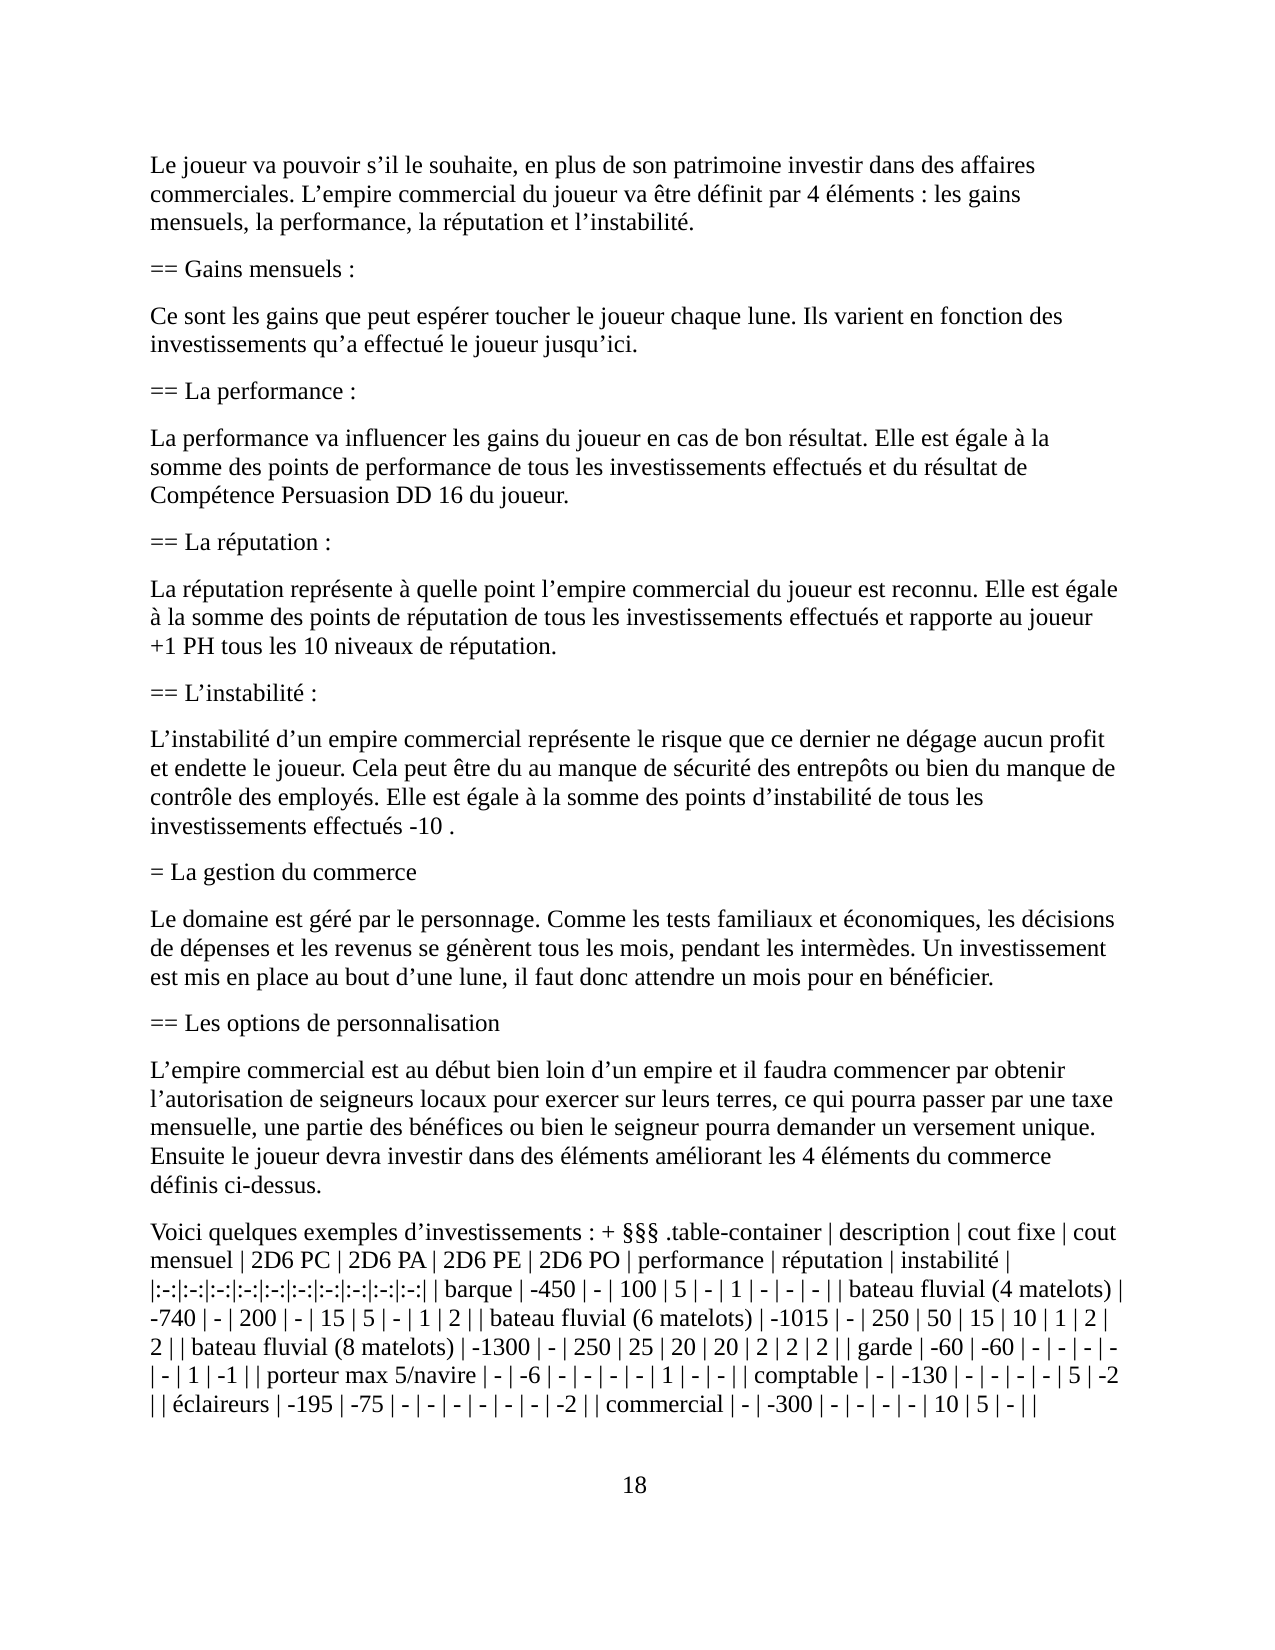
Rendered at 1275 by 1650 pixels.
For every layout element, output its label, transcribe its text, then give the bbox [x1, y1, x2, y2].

text L’empire commercial est au début bien loin d’un empire et il faudra commencer par obtenir l’autorisation de seigneurs locaux pour exercer sur leurs terres, ce qui pourra passer par une taxe mensuelle, une partie des bénéfices ou bien le seigneur pourra demander un versement unique. Ensuite le joueur devra investir dans des éléments améliorant les 4 éléments du commerce définis ci-dessus. [150, 1055, 1125, 1199]
text L’instabilité d’un empire commercial représente le risque que ce dernier ne dégage aucun profit et endette le joueur. Cela peut être du au manque de sécurité des entrepôts ou bien du manque de contrôle des employés. Elle est égale à la somme des points d’instabilité de tous les investissements effectués -10 . [150, 724, 1125, 839]
text == La performance : [150, 376, 1125, 405]
text == Gains mensuels : [150, 254, 1125, 283]
text Ce sont les gains que peut espérer toucher le joueur chaque lune. Ils varient en fonction des investissements qu’a effectué le joueur jusqu’ici. [150, 301, 1125, 358]
text Voici quelques exemples d’investissements : + §§§ .table-container | description | cout fixe | cout mensuel | 2D6 PC | 2D6 PA | 2D6 PE | 2D6 PO | performance | réputation | instabilité | |:-:|:-:|:-:|:-:|:-:|:-:|:-:|:-:|:-:|:-:| | barque | -450 | - | 100 | 5 | - | 1 | - | - | - | | bateau fluvial (4 matelots) | -740 | - | 200 | - | 15 | 5 | - | 1 | 2 | | bateau fluvial (6 matelots) | -1015 | - | 250 | 50 | 15 | 10 | 1 | 2 | 2 | | bateau fluvial (8 matelots) | -1300 | - | 250 | 25 | 20 | 20 | 2 | 2 | 2 | | garde | -60 | -60 | - | - | - | - | - | 1 | -1 | | porteur max 5/navire | - | -6 | - | - | - | - | 1 | - | - | | comptable | - | -130 | - | - | - | - | 5 | -2 | | éclaireurs | -195 | -75 | - | - | - | - | - | - | -2 | | commercial | - | -300 | - | - | - | - | 10 | 5 | - | | [150, 1217, 1125, 1418]
text = La gestion du commerce [150, 857, 1125, 886]
text Le domaine est géré par le personnage. Comme les tests familiaux et économiques, les décisions de dépenses et les revenus se génèrent tous les mois, pendant les intermèdes. Un investissement est mis en place au bout d’une lune, il faut donc attendre un mois pour en bénéficier. [150, 904, 1125, 990]
text == Les options de personnalisation [150, 1008, 1125, 1037]
text La réputation représente à quelle point l’empire commercial du joueur est reconnu. Elle est égale à la somme des points de réputation de tous les investissements effectués et rapporte au joueur +1 PH tous les 10 niveaux de réputation. [150, 574, 1125, 660]
text La performance va influencer les gains du joueur en cas de bon résultat. Elle est égale à la somme des points de performance de tous les investissements effectués et du résultat de Compétence Persuasion DD 16 du joueur. [150, 423, 1125, 509]
text == La réputation : [150, 527, 1125, 556]
text Le joueur va pouvoir s’il le souhaite, en plus de son patrimoine investir dans des affaires commerciales. L’empire commercial du joueur va être définit par 4 éléments : les gains mensuels, la performance, la réputation et l’instabilité. [150, 150, 1125, 236]
text == L’instabilité : [150, 678, 1125, 707]
